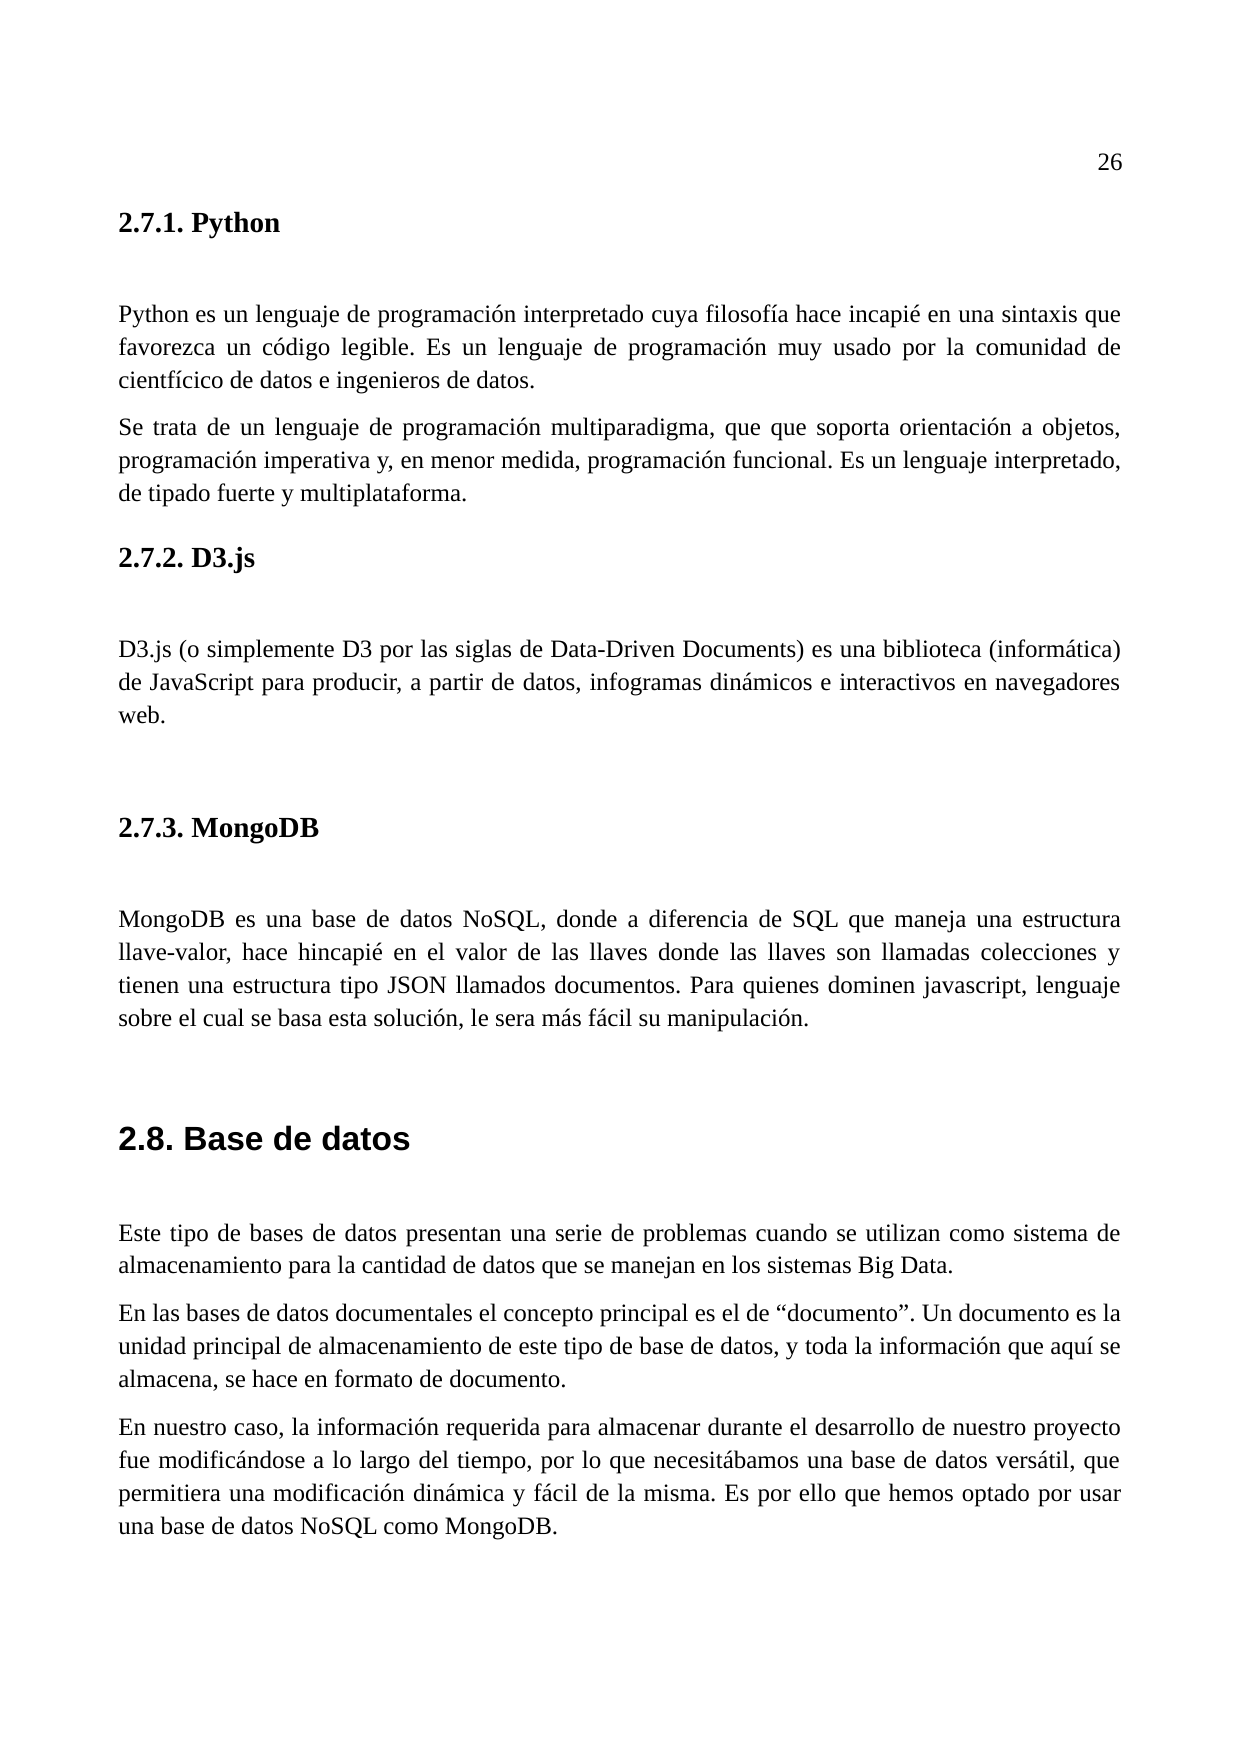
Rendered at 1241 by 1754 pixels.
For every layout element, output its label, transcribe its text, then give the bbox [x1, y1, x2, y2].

text Python es un lenguaje de programación interpretado cuya filosofía hace incapié en una sintaxis que favorezca un código legible. Es un lenguaje de programación muy usado por la comunidad de cientfícico de datos e ingenieros de datos. [118, 299, 1122, 393]
subtitle 2.7.3. MongoDB [118, 810, 1122, 844]
text MongoDB es una base de datos NoSQL, donde a diferencia de SQL que maneja una estructura llave-valor, hace hincapié en el valor de las llaves donde las llaves son llamadas colecciones y tienen una estructura tipo JSON llamados documentos. Para quienes dominen javascript, lenguaje sobre el cual se basa esta solución, le sera más fácil su manipulación. [118, 904, 1122, 1032]
subtitle 2.7.2. D3.js [118, 541, 1122, 574]
subtitle 2.7.1. Python [118, 205, 1122, 239]
text En nuestro caso, la información requerida para almacenar durante el desarrollo de nuestro proyecto fue modificándose a lo largo del tiempo, por lo que necesitábamos una base de datos versátil, que permitiera una modificación dinámica y fácil de la misma. Es por ello que hemos optado por usar una base de datos NoSQL como MongoDB. [118, 1412, 1122, 1540]
text Se trata de un lenguaje de programación multiparadigma, que que soporta orientación a objetos, programación imperativa y, en menor medida, programación funcional. Es un lenguaje interpretado, de tipado fuerte y multiplataforma. [118, 412, 1122, 507]
text Este tipo de bases de datos presentan una serie de problemas cuando se utilizan como sistema de almacenamiento para la cantidad de datos que se manejan en los sistemas Big Data. [118, 1218, 1122, 1279]
text D3.js (o simplemente D3 por las siglas de Data-Driven Documents) es una biblioteca (informática) de JavaScript para producir, a partir de datos, infogramas dinámicos e interactivos en navegadores web. [118, 634, 1122, 729]
subtitle 2.8. Base de datos [118, 1119, 1122, 1157]
text En las bases de datos documentales el concepto principal es el de “documento”. Un documento es la unidad principal de almacenamiento de este tipo de base de datos, y toda la información que aquí se almacena, se hace en formato de documento. [118, 1298, 1122, 1393]
